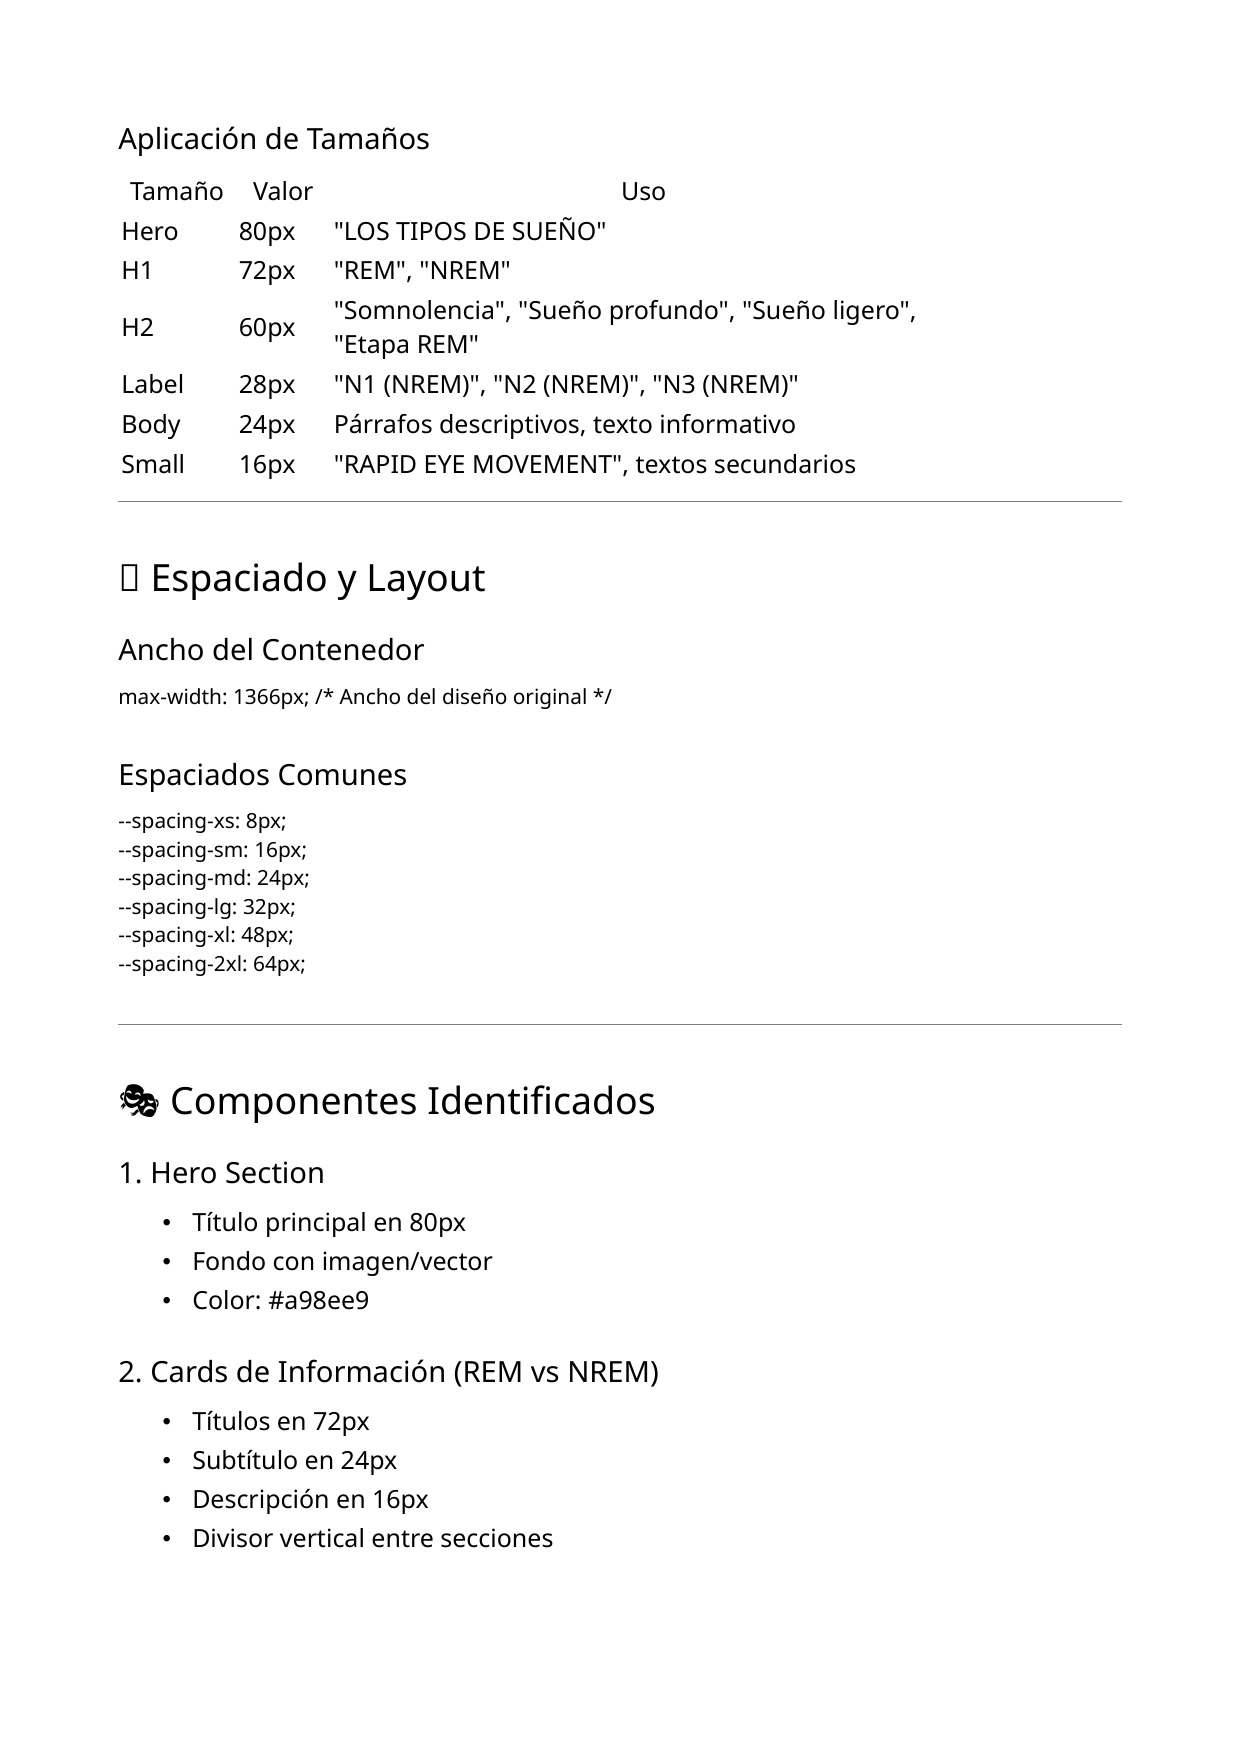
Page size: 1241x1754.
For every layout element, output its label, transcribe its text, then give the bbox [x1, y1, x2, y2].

subtitle 2. Cards de Información (REM vs NREM) [118, 1351, 1122, 1391]
table_cell 72px [236, 250, 331, 290]
table_cell Small [118, 444, 236, 484]
list Color: #a98ee9 [162, 1283, 1122, 1317]
subtitle 🎭 Componentes Identificados [118, 1074, 1122, 1125]
table_cell "RAPID EYE MOVEMENT", textos secundarios [331, 444, 956, 484]
text --spacing-md: 24px; [118, 863, 1122, 892]
subtitle Ancho del Contenedor [118, 629, 1122, 669]
subtitle Espaciados Comunes [118, 754, 1122, 794]
table_cell Body [118, 404, 236, 444]
list Subtítulo en 24px [162, 1443, 1122, 1477]
list Divisor vertical entre secciones [162, 1521, 1122, 1555]
list Título principal en 80px [162, 1205, 1122, 1239]
table_header Uso [331, 170, 956, 210]
table_cell Label [118, 364, 236, 404]
table_cell "Somnolencia", "Sueño profundo", "Sueño ligero", "Etapa REM" [331, 290, 956, 364]
table_cell 16px [236, 444, 331, 484]
table_cell Párrafos descriptivos, texto informativo [331, 404, 956, 444]
table_header Valor [236, 170, 331, 210]
text max-width: 1366px; /* Ancho del diseño original */ [118, 682, 1122, 710]
subtitle Aplicación de Tamaños [118, 118, 1122, 158]
table_cell Hero [118, 210, 236, 250]
table_cell 60px [236, 290, 331, 364]
list Fondo con imagen/vector [162, 1244, 1122, 1278]
text --spacing-xs: 8px; [118, 806, 1122, 835]
table_header Tamaño [118, 170, 236, 210]
table_cell 24px [236, 404, 331, 444]
table_cell 28px [236, 364, 331, 404]
table_cell 80px [236, 210, 331, 250]
subtitle 📐 Espaciado y Layout [118, 551, 1122, 602]
text --spacing-xl: 48px; [118, 920, 1122, 949]
subtitle 1. Hero Section [118, 1152, 1122, 1192]
list Títulos en 72px [162, 1403, 1122, 1438]
list Descripción en 16px [162, 1482, 1122, 1516]
table_cell "LOS TIPOS DE SUEÑO" [331, 210, 956, 250]
text --spacing-lg: 32px; [118, 892, 1122, 920]
table_cell H1 [118, 250, 236, 290]
table_cell "REM", "NREM" [331, 250, 956, 290]
table_cell H2 [118, 290, 236, 364]
table_cell "N1 (NREM)", "N2 (NREM)", "N3 (NREM)" [331, 364, 956, 404]
text --spacing-2xl: 64px; [118, 949, 1122, 977]
text --spacing-sm: 16px; [118, 835, 1122, 863]
